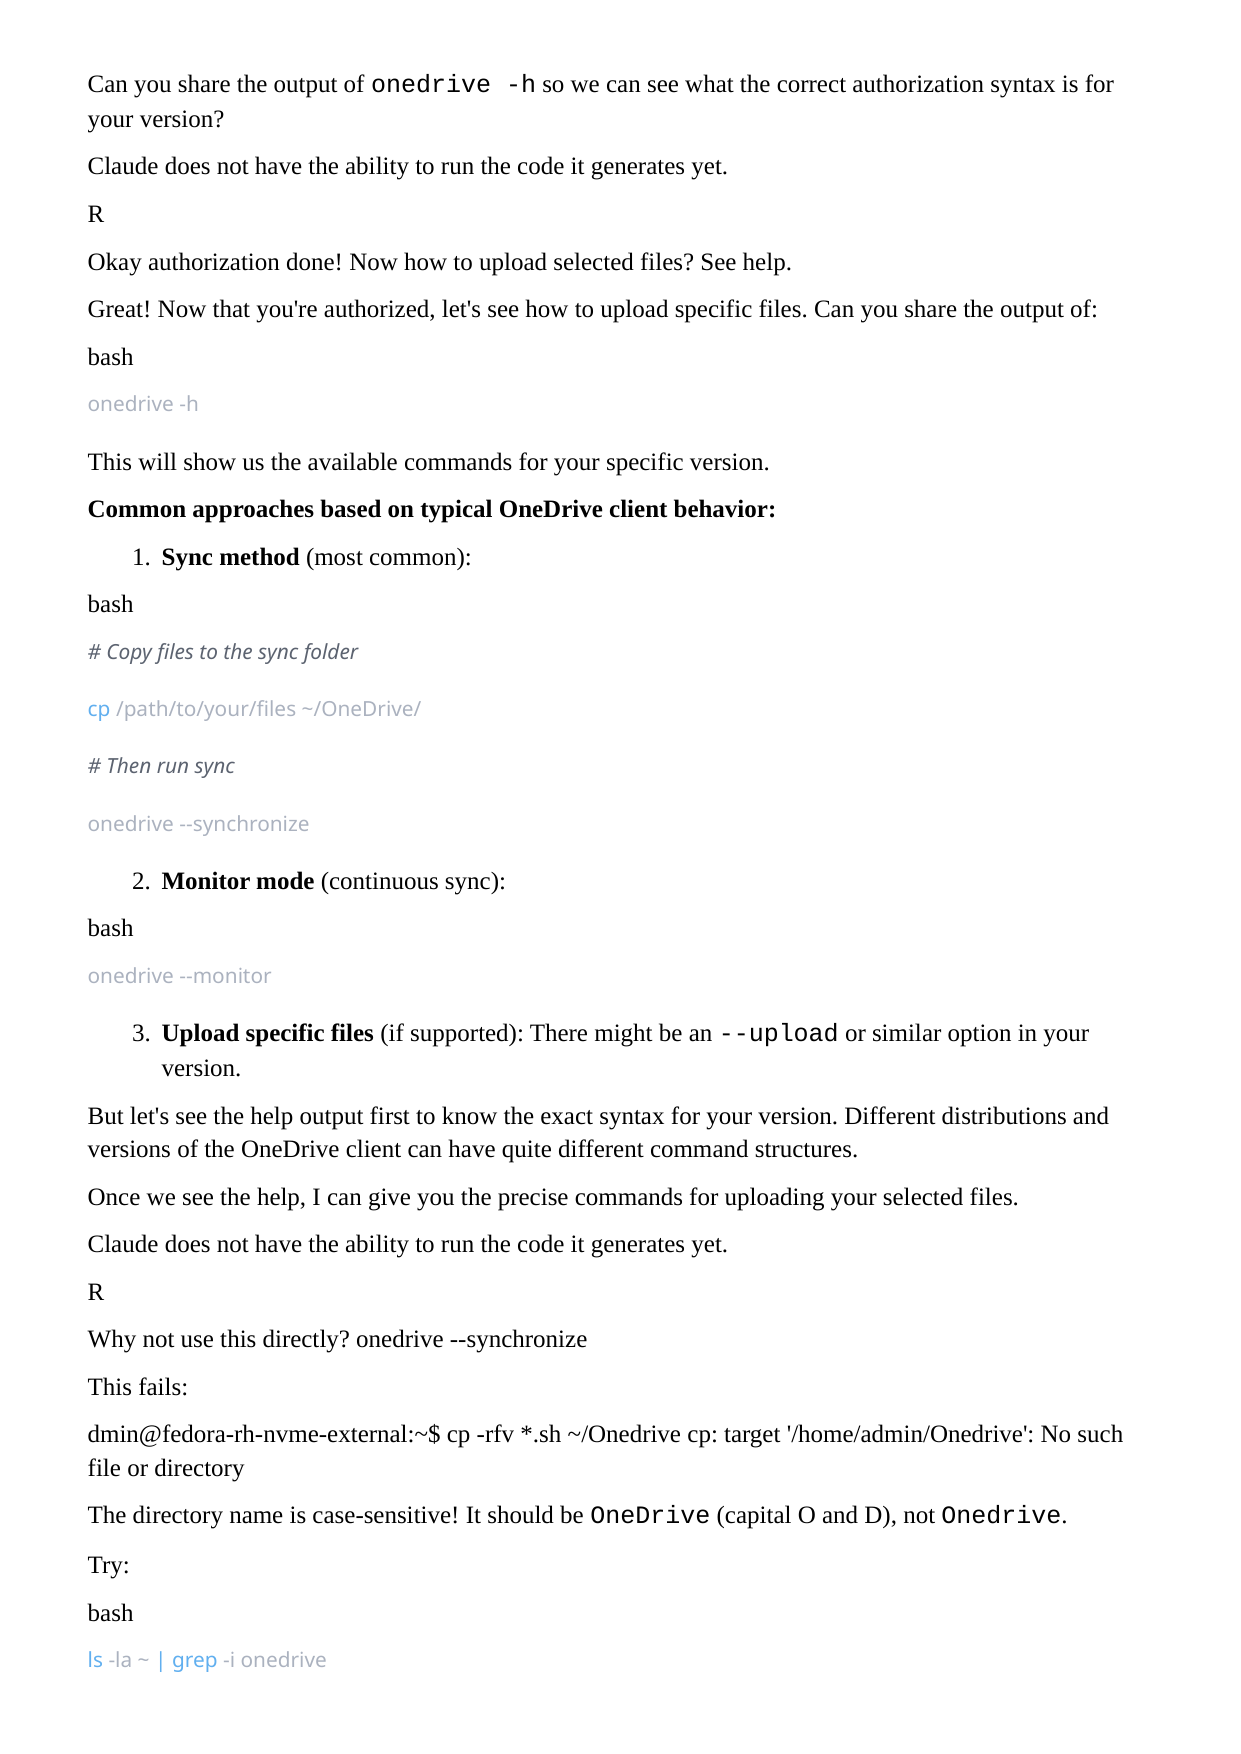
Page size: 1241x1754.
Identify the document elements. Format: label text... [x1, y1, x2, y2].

text onedrive -h [87, 389, 1146, 418]
text cp /path/to/your/files ~/OneDrive/ [87, 694, 1146, 723]
text But let's see the help output first to know the exact syntax for your version. Different distributions and versions of the OneDrive client can have quite different command structures. [87, 1101, 1146, 1163]
text R [87, 199, 1146, 228]
text Great! Now that you're authorized, let's see how to upload specific files. Can you share the output of: [87, 294, 1146, 323]
list Monitor mode (continuous sync): [132, 866, 1146, 894]
text bash [87, 589, 1146, 618]
list Upload specific files (if supported): There might be an --upload or similar option in your version. [132, 1018, 1146, 1082]
text This fails: [87, 1372, 1146, 1401]
text Once we see the help, I can give you the precise commands for uploading your selected files. [87, 1182, 1146, 1210]
text # Copy files to the sync folder [87, 637, 1146, 666]
text The directory name is case-sensitive! It should be OneDrive (capital O and D), not Onedrive. [87, 1500, 1146, 1531]
text Okay authorization done! Now how to upload selected files? See help. [87, 247, 1146, 275]
text onedrive --synchronize [87, 809, 1146, 837]
list Sync method (most common): [132, 542, 1146, 571]
text onedrive --monitor [87, 961, 1146, 989]
text # Then run sync [87, 751, 1146, 780]
text Try: [87, 1550, 1146, 1579]
text Claude does not have the ability to run the code it generates yet. [87, 151, 1146, 180]
text This will show us the available commands for your specific version. [87, 447, 1146, 475]
text dmin@fedora-rh-nvme-external:~$ cp -rfv *.sh ~/Onedrive cp: target '/home/admin/Onedrive': No such file or directory [87, 1419, 1146, 1481]
text bash [87, 913, 1146, 942]
text Can you share the output of onedrive -h so we can see what the correct authorization syntax is for your version? [87, 69, 1146, 133]
text bash [87, 1598, 1146, 1627]
text R [87, 1277, 1146, 1306]
text Common approaches based on typical OneDrive client behavior: [87, 494, 1146, 523]
text Why not use this directly? onedrive --synchronize [87, 1324, 1146, 1353]
text ls -la ~ | grep -i onedrive [87, 1645, 1146, 1674]
text Claude does not have the ability to run the code it generates yet. [87, 1229, 1146, 1258]
text bash [87, 342, 1146, 371]
